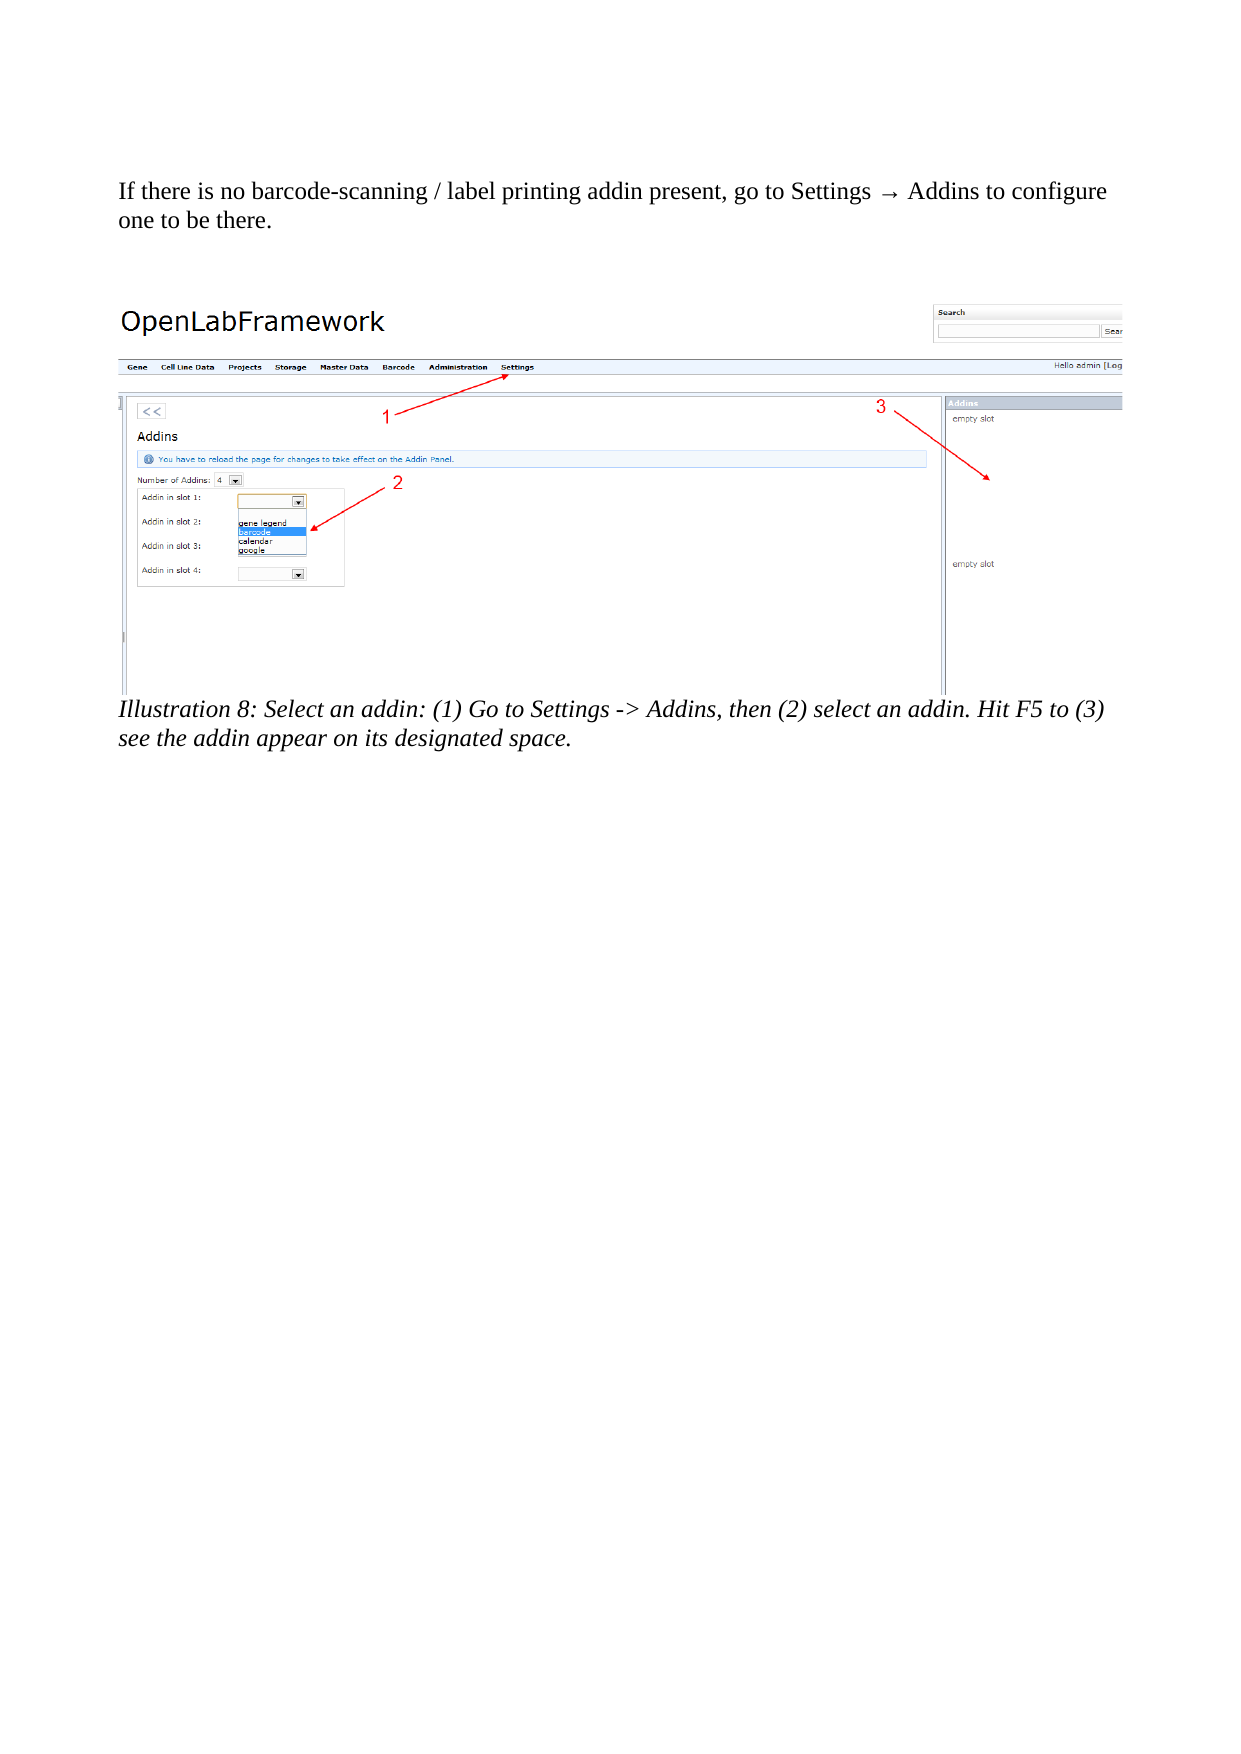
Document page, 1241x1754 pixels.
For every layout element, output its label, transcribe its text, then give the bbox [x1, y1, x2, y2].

text If there is no barcode-scanning / label printing addin present, go to Settings → Addins to configure one to be there. [118, 176, 1122, 234]
text Illustration 8: Select an addin: (1) Go to Settings -> Addins, then (2) select an addin. Hit F5 to (3) see the addin appear on its designated space. [118, 695, 1122, 752]
picture [118, 300, 1123, 695]
